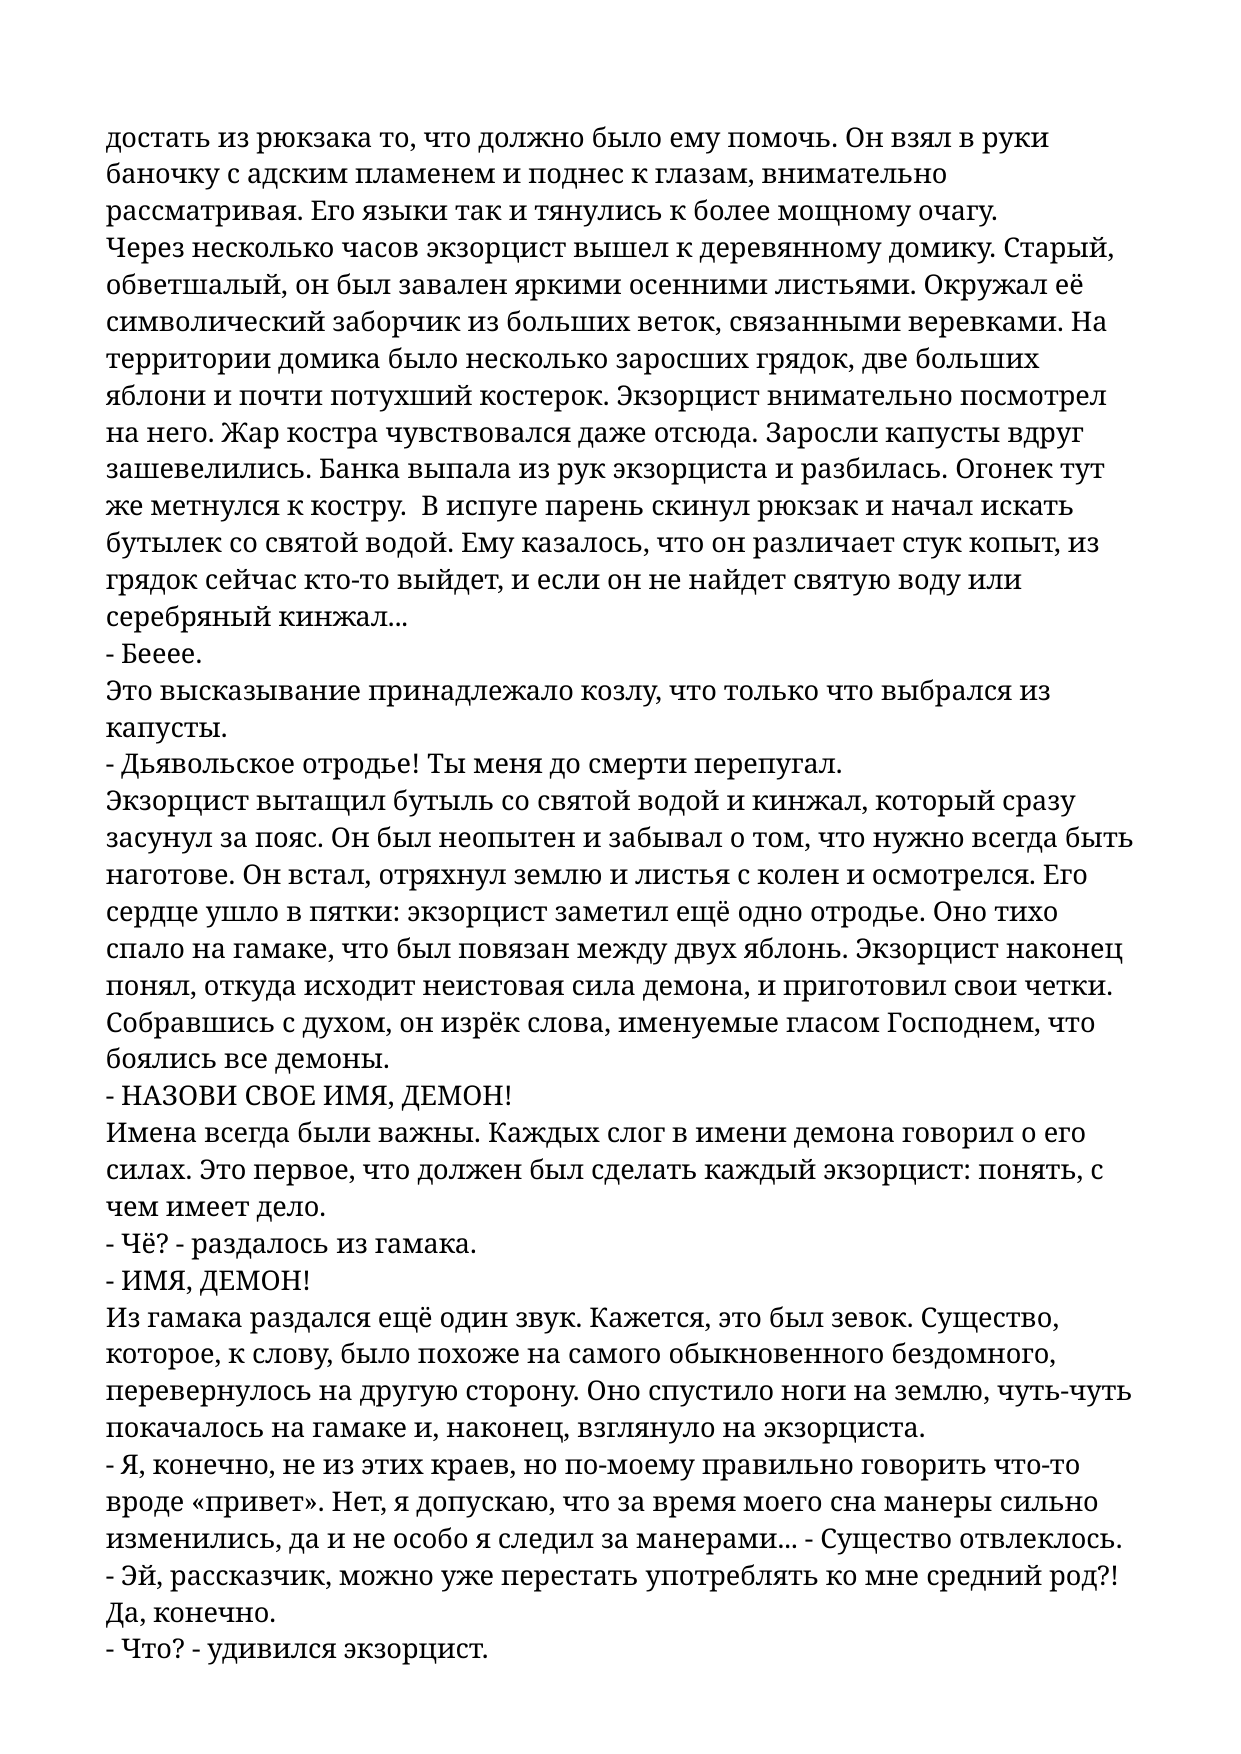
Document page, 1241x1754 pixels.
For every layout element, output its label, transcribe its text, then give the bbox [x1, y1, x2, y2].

text достать из рюкзака то, что должно было ему помочь. Он взял в руки баночку с адским пламенем и поднес к глазам, внимательно рассматривая. Его языки так и тянулись к более мощному очагу. Через несколько часов экзорцист вышел к деревянному домику. Старый, обветшалый, он был завален яркими осенними листьями. Окружал её символический заборчик из больших веток, связанными веревками. На территории домика было несколько заросших грядок, две больших яблони и почти потухший костерок. Экзорцист внимательно посмотрел на него. Жар костра чувствовался даже отсюда. Заросли капусты вдруг зашевелились. Банка выпала из рук экзорциста и разбилась. Огонек тут же метнулся к костру. В испуге парень скинул рюкзак и начал искать бутылек со святой водой. Ему казалось, что он различает стук копыт, из грядок сейчас кто-то выйдет, и если он не найдет святую воду или серебряный кинжал... - Бееее. Это высказывание принадлежало козлу, что только что выбрался из капусты. - Дьявольское отродье! Ты меня до смерти перепугал. Экзорцист вытащил бутыль со святой водой и кинжал, который сразу засунул за пояс. Он был неопытен и забывал о том, что нужно всегда быть наготове. Он встал, отряхнул землю и листья с колен и осмотрелся. Его сердце ушло в пятки: экзорцист заметил ещё одно отродье. Оно тихо спало на гамаке, что был повязан между двух яблонь. Экзорцист наконец понял, откуда исходит неистовая сила демона, и приготовил свои четки. Собравшись с духом, он изрёк слова, именуемые гласом Господнем, что боялись все демоны. - НАЗОВИ СВОЕ ИМЯ, ДЕМОН! Имена всегда были важны. Каждых слог в имени демона говорил о его силах. Это первое, что должен был сделать каждый экзорцист: понять, с чем имеет дело. - Чё? - раздалось из гамака. - ИМЯ, ДЕМОН! Из гамака раздался ещё один звук. Кажется, это был зевок. Существо, которое, к слову, было похоже на самого обыкновенного бездомного, перевернулось на другую сторону. Оно спустило ноги на землю, чуть-чуть покачалось на гамаке и, наконец, взглянуло на экзорциста. - Я, конечно, не из этих краев, но по-моему правильно говорить что-то вроде «привет». Нет, я допускаю, что за время моего сна манеры сильно изменились, да и не особо я следил за манерами... - Существо отвлеклось. - Эй, рассказчик, можно уже перестать употреблять ко мне средний род?! Да, конечно. - Что? - удивился экзорцист. [106, 118, 1137, 1667]
